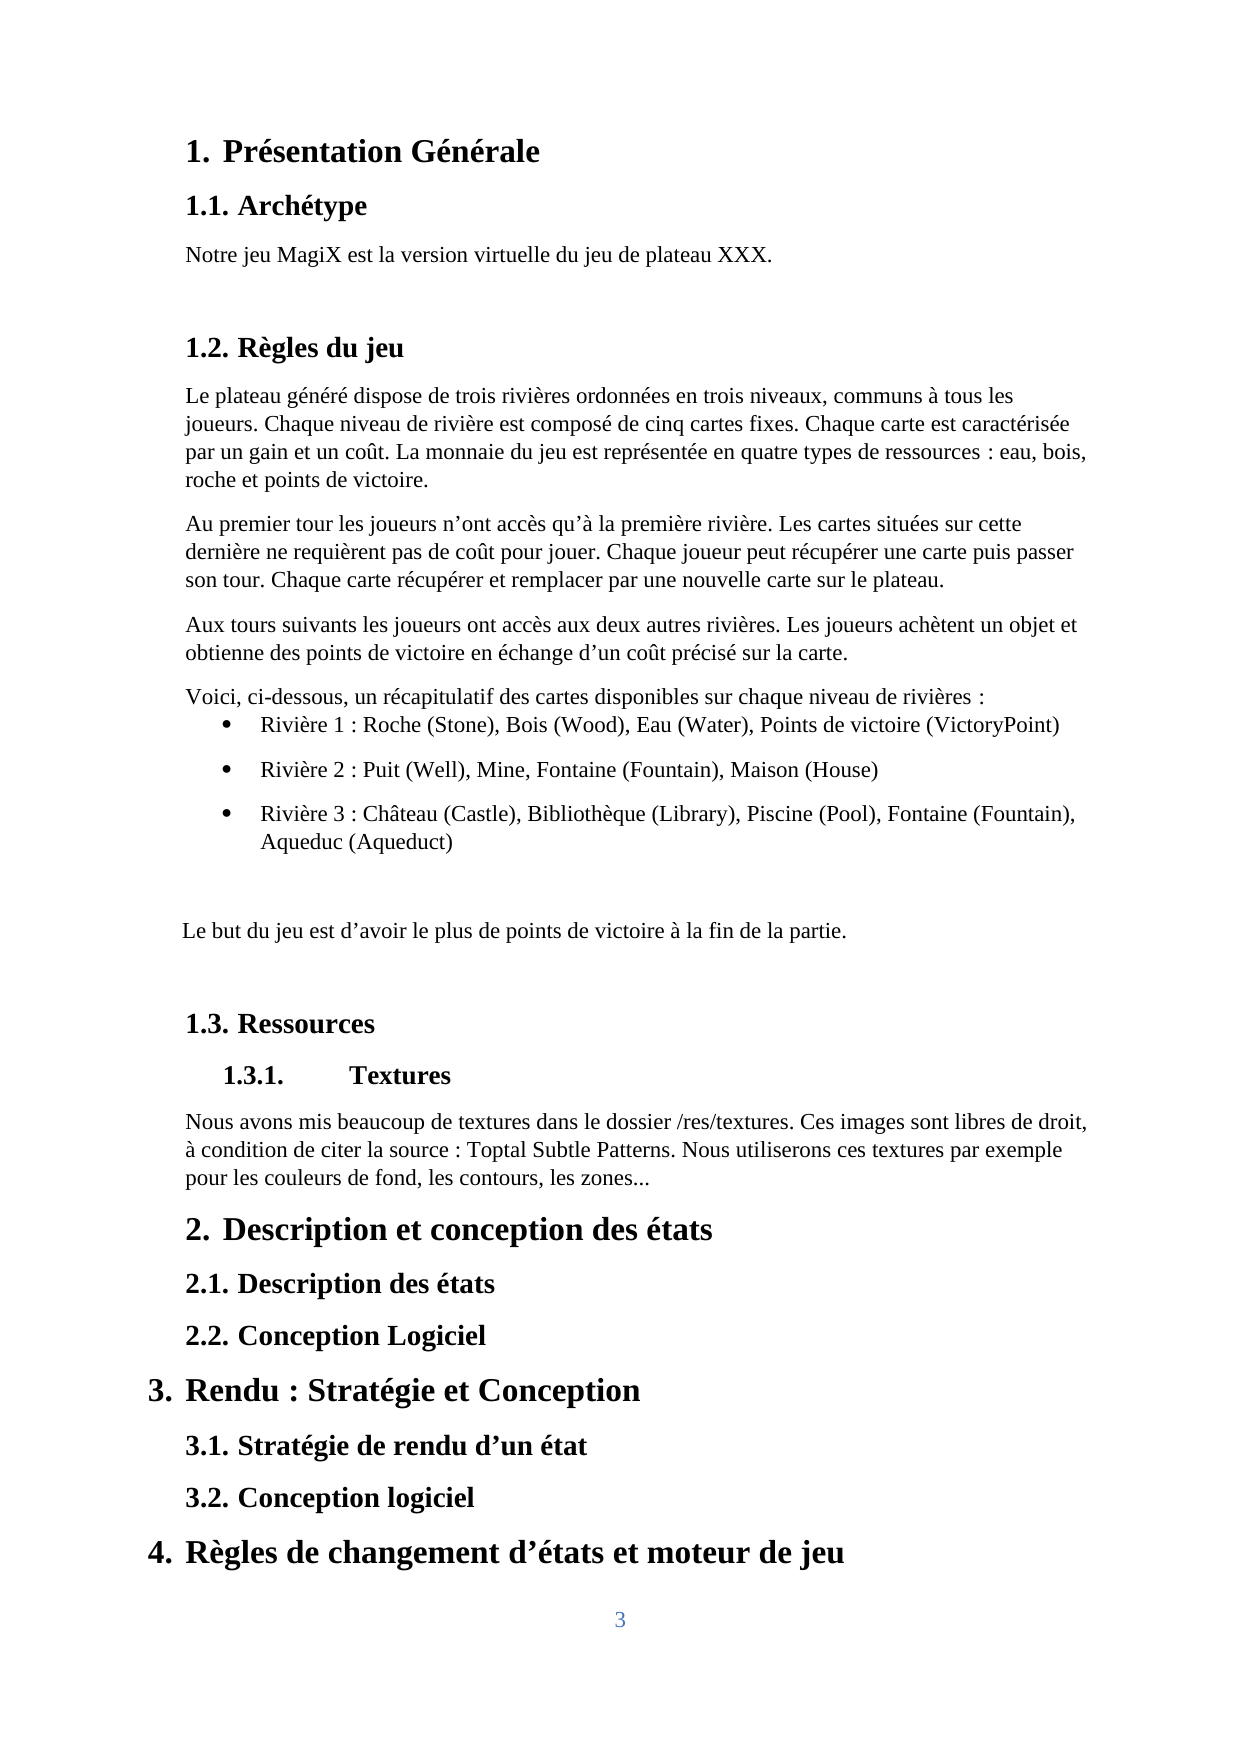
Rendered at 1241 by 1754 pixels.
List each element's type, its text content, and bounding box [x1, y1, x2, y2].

list Textures [223, 1059, 1092, 1090]
text Voici, ci-dessous, un récapitulatif des cartes disponibles sur chaque niveau de rivières : [185, 683, 1092, 709]
list Présentation Générale [185, 131, 1092, 169]
list Description des états [185, 1266, 1092, 1299]
list Archétype [185, 188, 1092, 222]
text Au premier tour les joueurs n’ont accès qu’à la première rivière. Les cartes situées sur cette dernière ne requièrent pas de coût pour jouer. Chaque joueur peut récupérer une carte puis passer son tour. Chaque carte récupérer et remplacer par une nouvelle carte sur le plateau. [185, 510, 1092, 592]
list Rendu : Stratégie et Conception [148, 1370, 1092, 1409]
list Règles de changement d’états et moteur de jeu [148, 1532, 1092, 1570]
list Ressources [185, 1007, 1092, 1040]
list Rivière 1 : Roche (Stone), Bois (Wood), Eau (Water), Points de victoire (VictoryPoint) [223, 711, 1092, 737]
list Rivière 3 : Château (Castle), Bibliothèque (Library), Piscine (Pool), Fontaine (Fountain), Aqueduc (Aqueduct) [223, 800, 1092, 854]
list Conception Logiciel [185, 1318, 1092, 1352]
list Rivière 2 : Puit (Well), Mine, Fontaine (Fountain), Maison (House) [223, 756, 1092, 782]
text Notre jeu MagiX est la version virtuelle du jeu de plateau XXX. [185, 241, 1092, 267]
text Le plateau généré dispose de trois rivières ordonnées en trois niveaux, communs à tous les joueurs. Chaque niveau de rivière est composé de cinq cartes fixes. Chaque carte est caractérisée par un gain et un coût. La monnaie du jeu est représentée en quatre types de ressources : eau, bois, roche et points de victoire. [185, 382, 1092, 492]
list Stratégie de rendu d’un état [185, 1428, 1092, 1461]
list Description et conception des états [185, 1209, 1092, 1247]
text Nous avons mis beaucoup de textures dans le dossier /res/textures. Ces images sont libres de droit, à condition de citer la source : Toptal Subtle Patterns. Nous utiliserons ces textures par exemple pour les couleurs de fond, les contours, les zones... [185, 1108, 1092, 1191]
text Le but du jeu est d’avoir le plus de points de victoire à la fin de la partie. [148, 917, 1092, 944]
list Conception logiciel [185, 1480, 1092, 1513]
text Aux tours suivants les joueurs ont accès aux deux autres rivières. Les joueurs achètent un objet et obtienne des points de victoire en échange d’un coût précisé sur la carte. [185, 611, 1092, 665]
list Règles du jeu [185, 330, 1092, 363]
